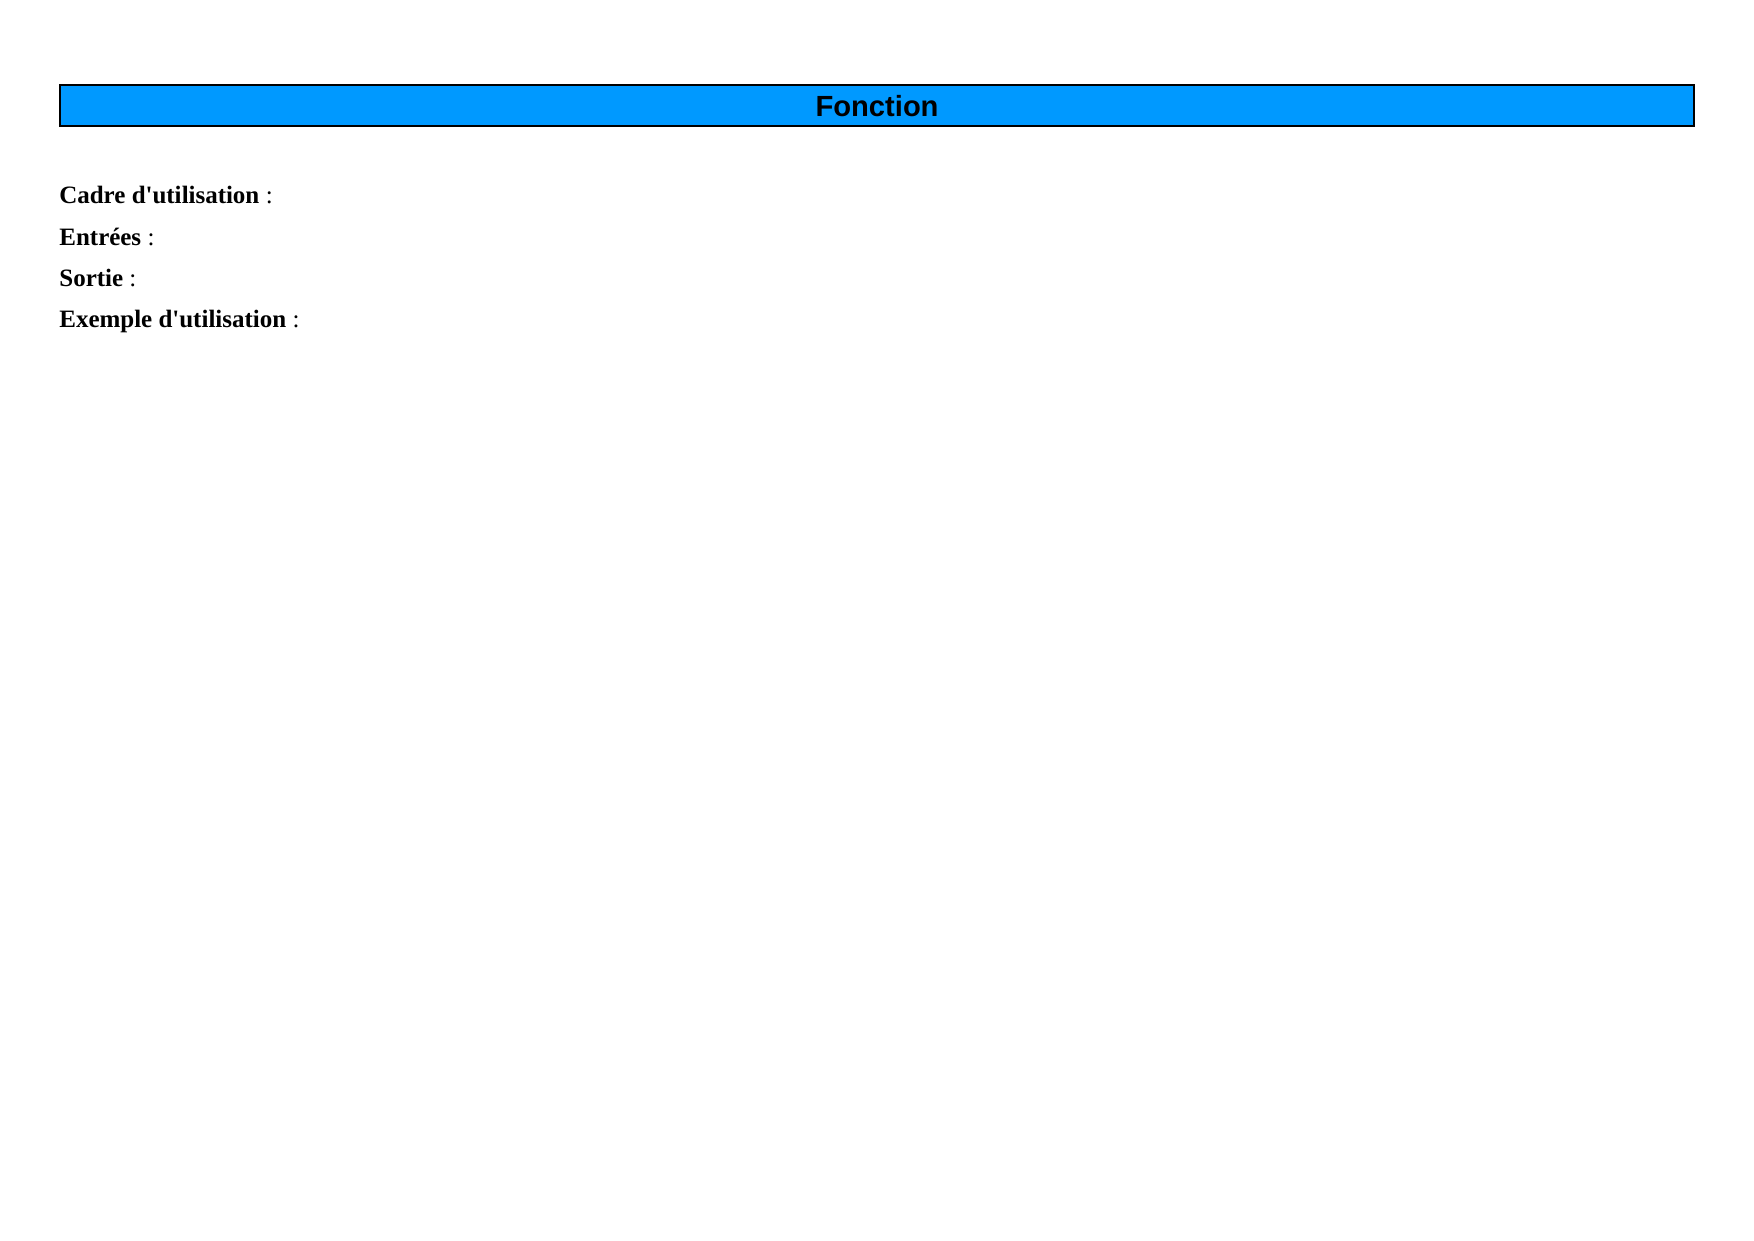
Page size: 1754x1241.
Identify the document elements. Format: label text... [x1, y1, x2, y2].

text Sortie : [59, 263, 1695, 292]
text Cadre d'utilisation : [59, 181, 1695, 209]
text Entrées : [59, 222, 1695, 251]
text Exemple d'utilisation : [59, 304, 1695, 333]
subtitle Fonction [61, 86, 1693, 125]
